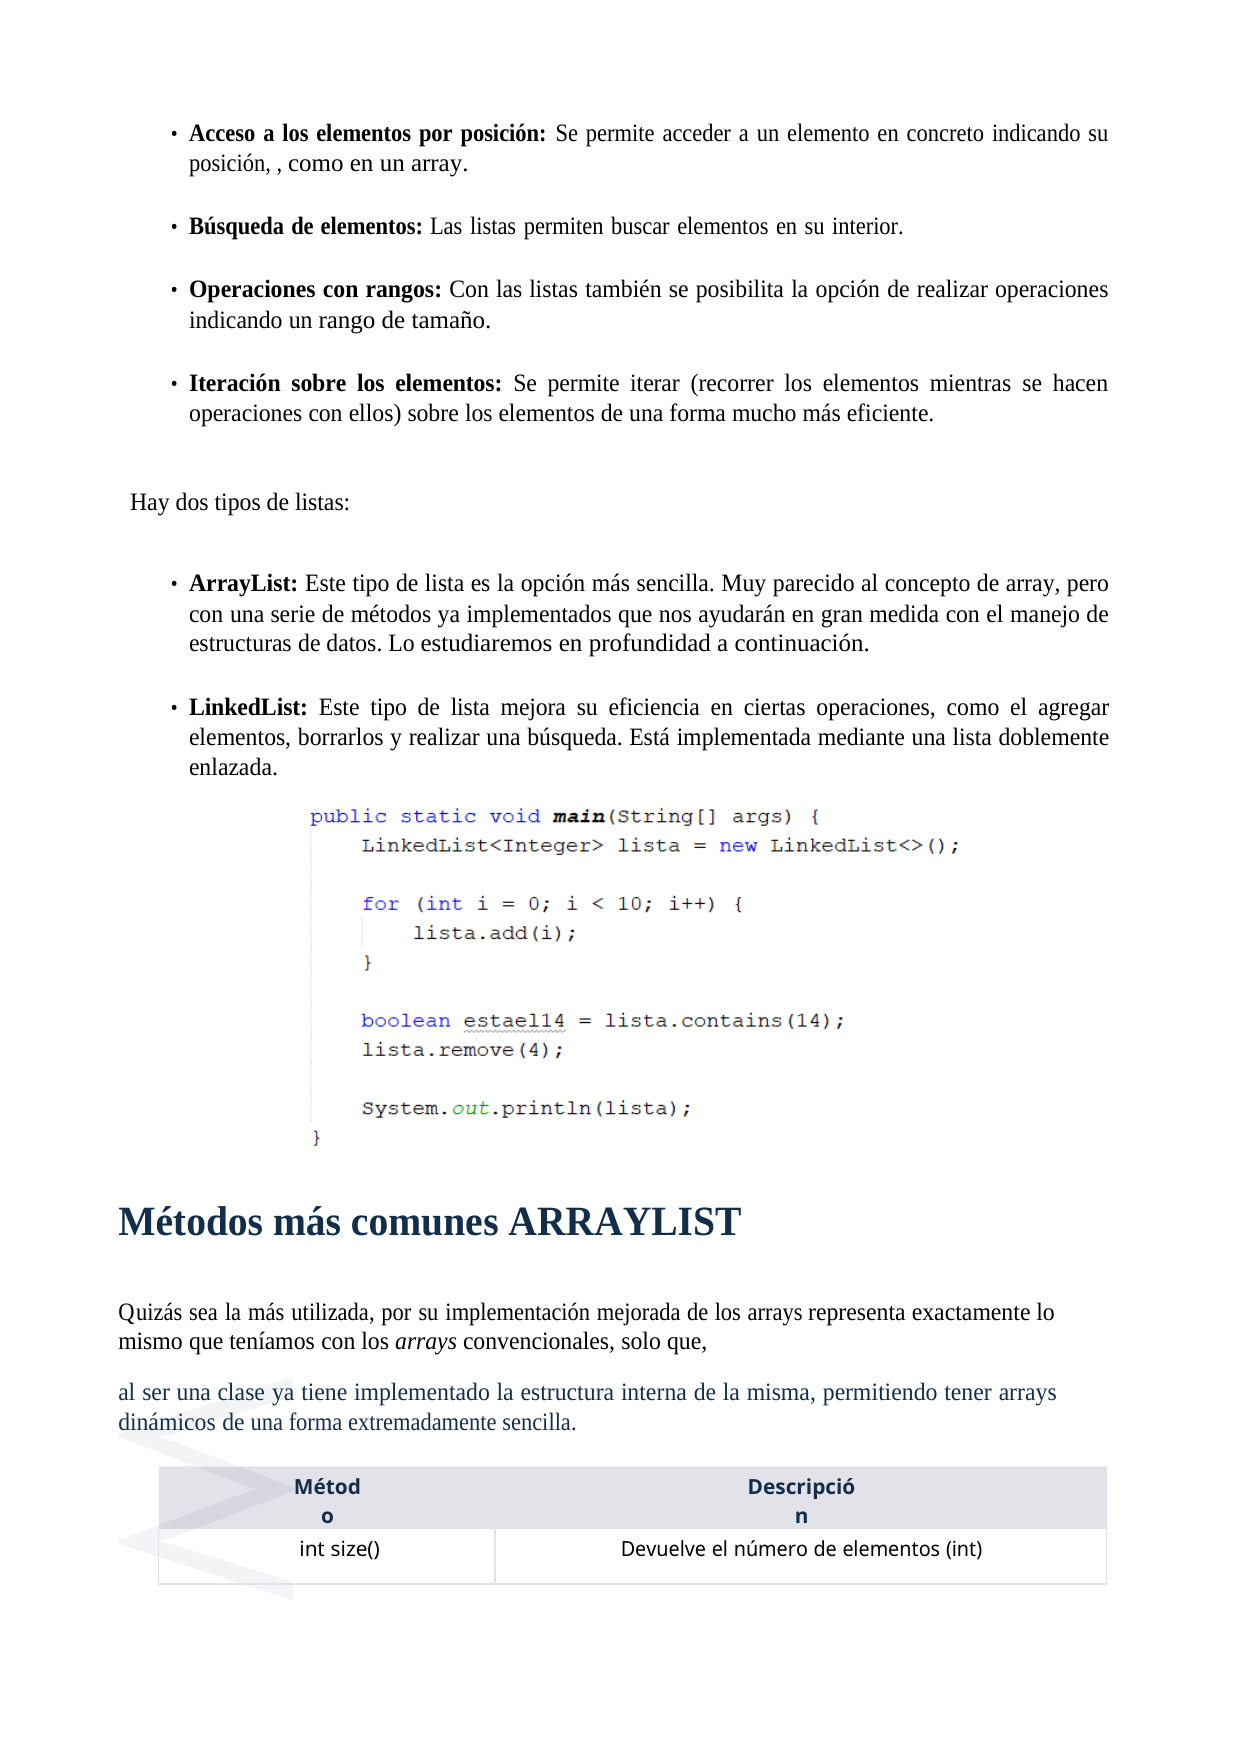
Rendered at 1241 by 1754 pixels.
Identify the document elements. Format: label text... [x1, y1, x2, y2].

text al ser una clase ya tiene implementado la estructura interna de la misma, permitiendo tener arrays dinámicos de una forma extremadamente sencilla. [173, 1377, 1123, 1435]
list ArrayList: Este tipo de lista es la opción más sencilla. Muy parecido al concepto de array, pero con una serie de métodos ya implementados que nos ayudarán en gran medida con el manejo de estructuras de datos. Lo estudiaremos en profundidad a continuación. [170, 568, 1109, 657]
table_header Descripción [495, 1467, 1107, 1529]
table_cell [159, 1558, 233, 1582]
table_header Método [198, 1467, 495, 1529]
text Hay dos tipos de listas: [130, 487, 1123, 516]
picture [300, 806, 962, 1154]
table_cell Devuelve el número de elementos (int) [496, 1529, 1106, 1582]
list Métodos más comunes ARRAYLIST [118, 1197, 1109, 1244]
table_header [159, 1467, 254, 1524]
list Iteración sobre los elementos: Se permite iterar (recorrer los elementos mientras se hacen operaciones con ellos) sobre los elementos de una forma mucho más eficiente. [170, 368, 1109, 427]
text Quizás sea la más utilizada, por su implementación mejorada de los arrays representa exactamente lo mismo que teníamos con los arrays convencionales, solo que, [118, 1297, 1123, 1355]
list Operaciones con rangos: Con las listas también se posibilita la opción de realizar operaciones indicando un rango de tamaño. [170, 274, 1109, 333]
text al ser una clase ya tiene implementado la estructura interna de la misma, permitiendo tener arrays dinámicos de una forma extremadamente sencilla. [118, 1377, 288, 1433]
table_cell int size() [163, 1529, 494, 1582]
list Acceso a los elementos por posición: Se permite acceder a un elemento en concreto indicando su posición, , como en un array. [170, 118, 1109, 177]
list LinkedList: Este tipo de lista mejora su eficiencia en ciertas operaciones, como el agregar elementos, borrarlos y realizar una búsqueda. Está implementada mediante una lista doblemente enlazada. [170, 692, 1109, 781]
list Búsqueda de elementos: Las listas permiten buscar elementos en su interior. [170, 211, 1123, 241]
